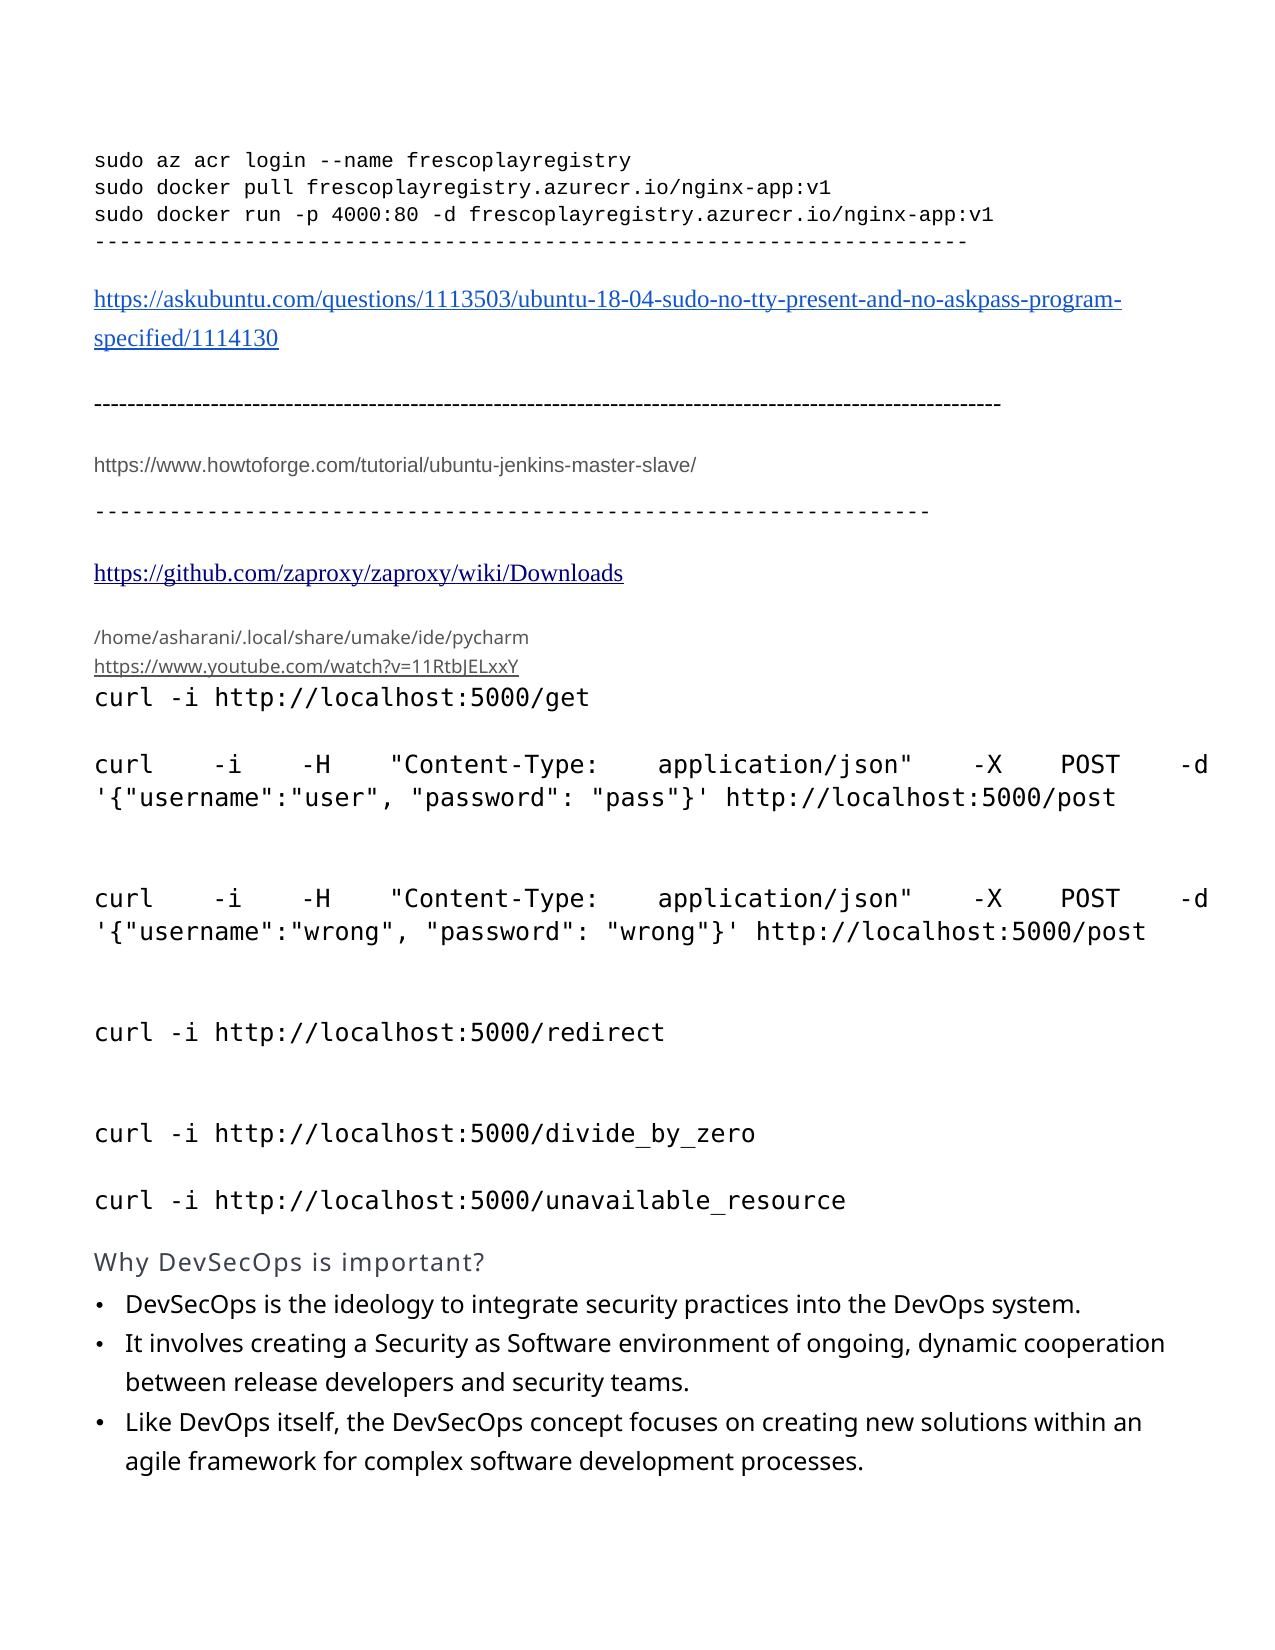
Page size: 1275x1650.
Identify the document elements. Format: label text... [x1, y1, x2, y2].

list DevSecOps is the ideology to integrate security practices into the DevOps system. [96, 1287, 1178, 1321]
text ------------------------------------------------------------------------------------------------------------- [94, 388, 1209, 417]
text curl -i -H "Content-Type: application/json" -X POST -d '{"username":"user", "password": "pass"}' http://localhost:5000/post [94, 750, 1209, 812]
text curl -i http://localhost:5000/redirect [94, 1018, 1209, 1047]
text https://askubuntu.com/questions/1113503/ubuntu-18-04-sudo-no-tty-present-and-no-askpass-program-specified/1114130 [94, 284, 1209, 352]
text curl -i http://localhost:5000/divide_by_zero [94, 1119, 1209, 1148]
text sudo docker run -p 4000:80 -d frescoplayregistry.azurecr.io/nginx-app:v1 [94, 204, 1209, 228]
text sudo az acr login --name frescoplayregistry [94, 150, 1209, 174]
text https://github.com/zaproxy/zaproxy/wiki/Downloads [94, 558, 1209, 587]
text ---------------------------------------------------------------------- [94, 232, 1209, 255]
text curl -i http://localhost:5000/unavailable_resource [94, 1186, 1209, 1215]
text curl -i http://localhost:5000/get [94, 683, 1209, 712]
text /home/asharani/.local/share/umake/ide/pycharm [94, 624, 1209, 650]
text ------------------------------------------------------------------- [94, 501, 1209, 525]
list It involves creating a Security as Software environment of ongoing, dynamic cooperation between release developers and security teams. [96, 1326, 1178, 1399]
list Like DevOps itself, the DevSecOps concept focuses on creating new solutions within an agile framework for complex software development processes. [96, 1404, 1178, 1477]
subtitle Why DevSecOps is important? [94, 1244, 1209, 1278]
text sudo docker pull frescoplayregistry.azurecr.io/nginx-app:v1 [94, 177, 1209, 201]
text curl -i -H "Content-Type: application/json" -X POST -d '{"username":"wrong", "password": "wrong"}' http://localhost:5000/post [94, 884, 1209, 947]
text https://www.youtube.com/watch?v=11RtbJELxxY [94, 653, 1209, 679]
text https://www.howtoforge.com/tutorial/ubuntu-jenkins-master-slave/ [94, 452, 1209, 476]
